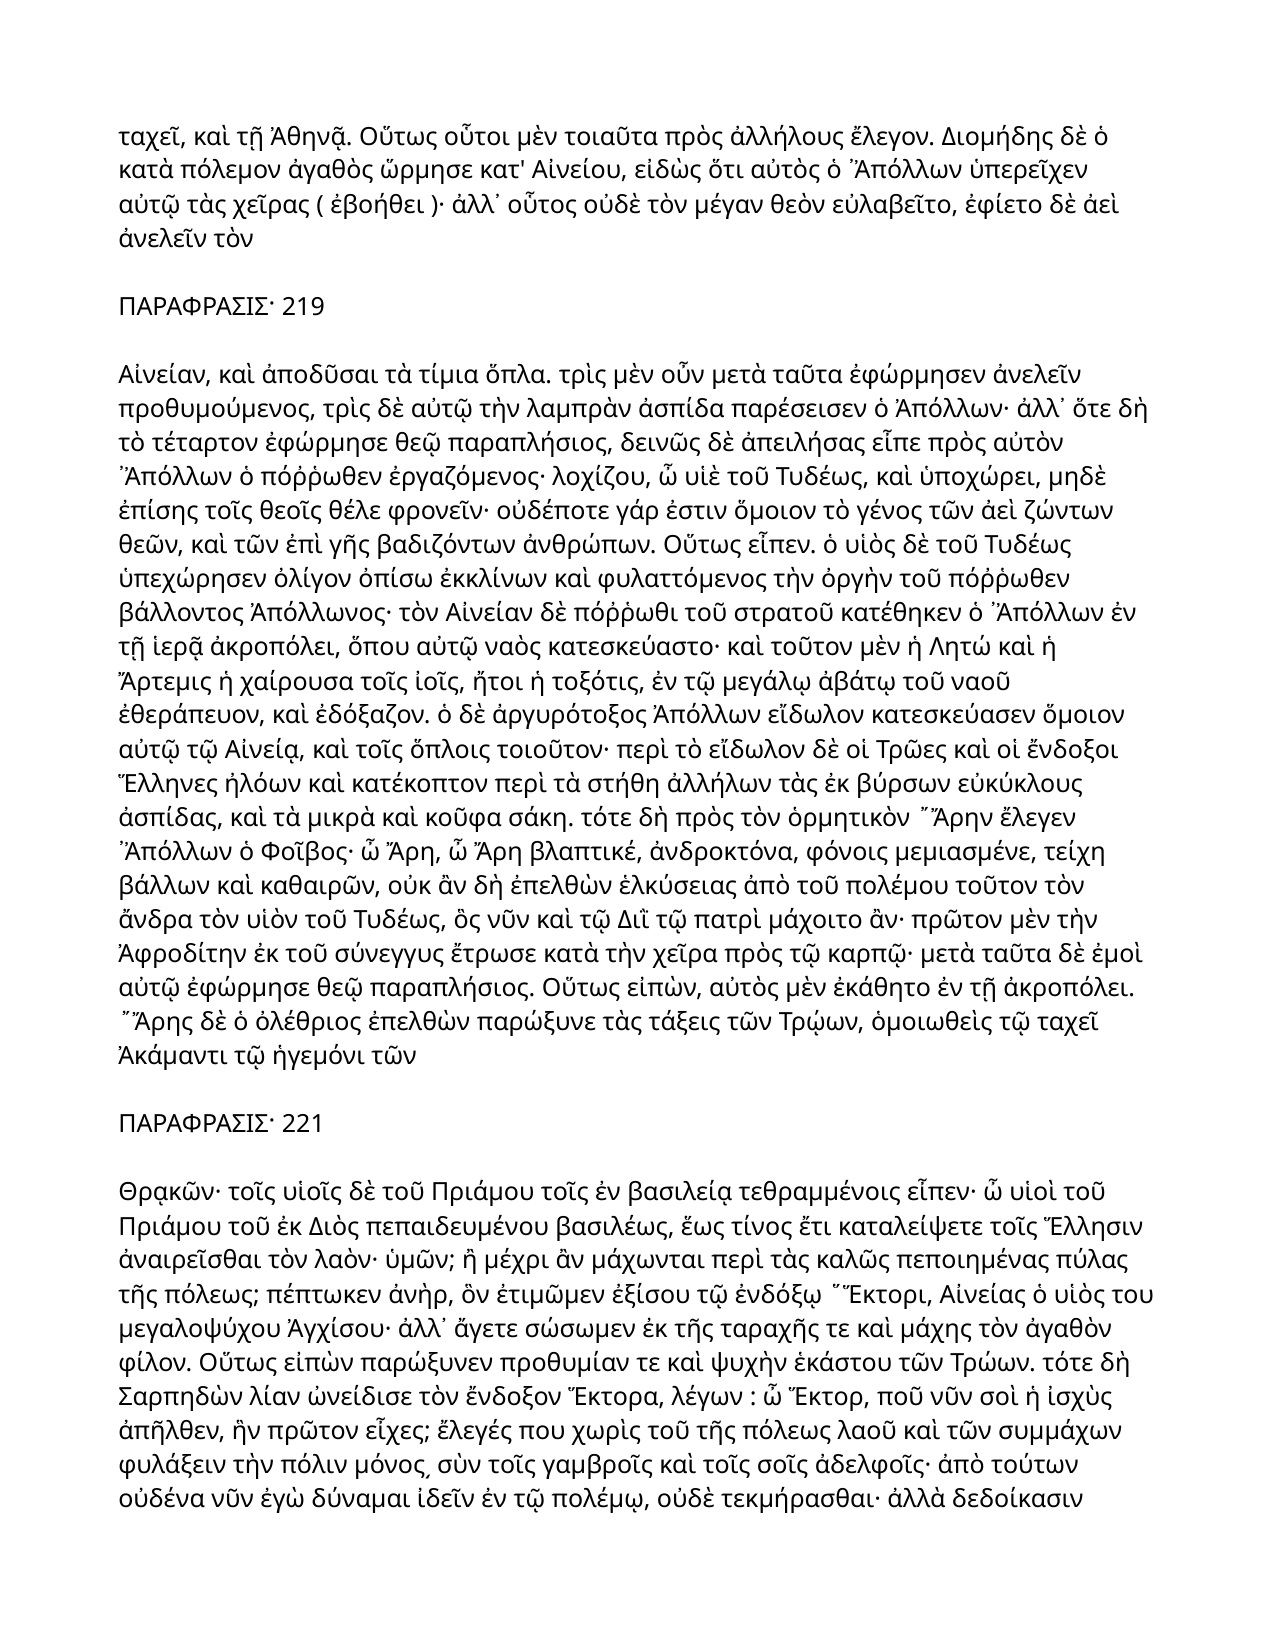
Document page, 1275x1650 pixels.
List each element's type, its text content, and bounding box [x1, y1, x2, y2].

text ΠΑΡΑΦΡΑΣΙΣ· 221 [118, 1106, 1157, 1140]
text Θρᾳκῶν· τοῖς υἱοῖς δὲ τοῦ Πριάμου τοῖς ἐν βασιλείᾳ τεθραμμένοις εἶπεν· ὦ υἱοὶ τοῦ Πριάμου τοῦ ἐκ Διὸς πεπαιδευμένου βασιλέως, ἕως τίνος ἔτι καταλείψετε τοῖς Ἕλλησιν ἀναιρεῖσθαι τὸν λαὸν· ὑμῶν; ἢ μέχρι ἂν μάχωνται περὶ τὰς καλῶς πεποιημένας πύλας τῆς πόλεως; πέπτωκεν ἀνὴρ, ὃν ἐτιμῶμεν ἐξίσου τῷ ἐνδόξῳ ῞Ἕκτορι, Αἰνείας ὁ υἱὸς του μεγαλοψύχου Ἀγχίσου· ἀλλ᾿ ἄγετε σώσωμεν ἐκ τῆς ταραχῆς τε καὶ μάχης τὸν ἀγαθὸν φίλον. Οὕτως εἰπὼν παρώξυνεν προθυμίαν τε καὶ ψυχὴν ἑκάστου τῶν Τρώων. τότε δὴ Σαρπηδὼν λίαν ὠνείδισε τὸν ἔνδοξον Ἕκτορα, λέγων : ὦ Ἕκτορ, ποῦ νῦν σοὶ ἡ ἰσχὺς ἀπῆλθεν, ἣν πρῶτον εἶχες; ἔλεγές που χωρὶς τοῦ τῆς πόλεως λαοῦ καὶ τῶν συμμάχων φυλάξειν τὴν πόλιν μόνος͵ σὺν τοῖς γαμβροῖς καὶ τοῖς σοῖς ἀδελφοῖς· ἀπὸ τούτων οὐδένα νῦν ἐγὼ δύναμαι ἰδεῖν ἐν τῷ πολέμῳ, οὐδὲ τεκμήρασθαι· ἀλλὰ δεδοίκασιν [118, 1174, 1157, 1515]
text ΠΑΡΑΦΡΑΣΙΣ· 219 [118, 288, 1157, 322]
text ταχεῖ, καὶ τῇ Ἀθηνᾷ. Οὕτως οὗτοι μὲν τοιαῦτα πρὸς ἀλλήλους ἔλεγον. Διομήδης δὲ ὁ κατὰ πόλεμον ἀγαθὸς ὥρμησε κατ' Αἰνείου, εἰδὼς ὅτι αὐτὸς ὁ ᾿Ἀπόλλων ὑπερεῖχεν αὐτῷ τὰς χεῖρας ( ἐβοήθει )· ἀλλ᾽ οὗτος οὐδὲ τὸν μέγαν θεὸν εὐλαβεῖτο, ἐφίετο δὲ ἀεὶ ἀνελεῖν τὸν [118, 118, 1157, 254]
text Αἰνείαν, καὶ ἀποδῦσαι τὰ τίμια ὅπλα. τρὶς μὲν οὖν μετὰ ταῦτα ἐφώρμησεν ἀνελεῖν προθυμούμενος, τρὶς δὲ αὐτῷ τὴν λαμπρὰν ἀσπίδα παρέσεισεν ὁ Ἀπόλλων· ἀλλ᾽ ὅτε δὴ τὸ τέταρτον ἐφώρμησε θεῷ παραπλήσιος, δεινῶς δὲ ἀπειλήσας εἶπε πρὸς αὐτὸν ᾿Ἀπόλλων ὁ πόῤῥωθεν ἐργαζόμενος· λοχίζου, ὦ υἱὲ τοῦ Τυδέως, καὶ ὑποχώρει, μηδὲ ἐπίσης τοῖς θεοῖς θέλε φρονεῖν· οὐδέποτε γάρ ἐστιν ὅμοιον τὸ γένος τῶν ἀεὶ ζώντων θεῶν, καὶ τῶν ἐπὶ γῆς βαδιζόντων ἀνθρώπων. Οὕτως εἶπεν. ὁ υἱὸς δὲ τοῦ Τυδέως ὑπεχώρησεν ὀλίγον ὀπίσω ἐκκλίνων καὶ φυλαττόμενος τὴν ὀργὴν τοῦ πόῤῥωθεν βάλλοντος Ἀπόλλωνος· τὸν Αἰνείαν δὲ πόῤῥωθι τοῦ στρατοῦ κατέθηκεν ὁ ᾿Ἀπόλλων ἐν τῇ ἱερᾷ ἀκροπόλει, ὅπου αὐτῷ ναὸς κατεσκεύαστο· καὶ τοῦτον μὲν ἡ Λητώ καὶ ἡ Ἄρτεμις ἡ χαίρουσα τοῖς ἰοῖς, ἤτοι ἡ τοξότις, ἐν τῷ μεγάλῳ ἀβάτῳ τοῦ ναοῦ ἐθεράπευον, καὶ ἐδόξαζον. ὁ δὲ ἀργυρότοξος Ἀπόλλων εἴδωλον κατεσκεύασεν ὅμοιον αὐτῷ τῷ Αἰνείᾳ, καὶ τοῖς ὅπλοις τοιοῦτον· περὶ τὸ εἴδωλον δὲ οἱ Τρῶες καὶ οἱ ἔνδοξοι Ἕλληνες ἠλόων καὶ κατέκοπτον περὶ τὰ στήθη ἀλλήλων τὰς ἐκ βύρσων εὐκύκλους ἀσπίδας, καὶ τὰ μικρὰ καὶ κοῦφα σάκη. τότε δὴ πρὸς τὸν ὁρμητικὸν ῎Ἄρην ἔλεγεν ᾿Ἀπόλλων ὁ Φοῖβος· ὦ Ἄρη, ὦ Ἄρη βλαπτικέ, ἀνδροκτόνα, φόνοις μεμιασμένε, τείχη βάλλων καὶ καθαιρῶν, οὐκ ἂν δὴ ἐπελθὼν ἑλκύσειας ἀπὸ τοῦ πολέμου τοῦτον τὸν ἄνδρα τὸν υἱὸν τοῦ Τυδέως, ὃς νῦν καὶ τῷ Διῒ τῷ πατρὶ μάχοιτο ἂν· πρῶτον μὲν τὴν Ἀφροδίτην ἐκ τοῦ σύνεγγυς ἔτρωσε κατὰ τὴν χεῖρα πρὸς τῷ καρπῷ· μετὰ ταῦτα δὲ ἐμοὶ αὐτῷ ἐφώρμησε θεῷ παραπλήσιος. Οὕτως εἰπὼν, αὐτὸς μὲν ἐκάθητο ἐν τῇ ἀκροπόλει. ῎Ἄρης δὲ ὁ ὀλέθριος ἐπελθὼν παρώξυνε τὰς τάξεις τῶν Τρῴων, ὁμοιωθεὶς τῷ ταχεῖ Ἀκάμαντι τῷ ἡγεμόνι τῶν [118, 357, 1157, 1072]
